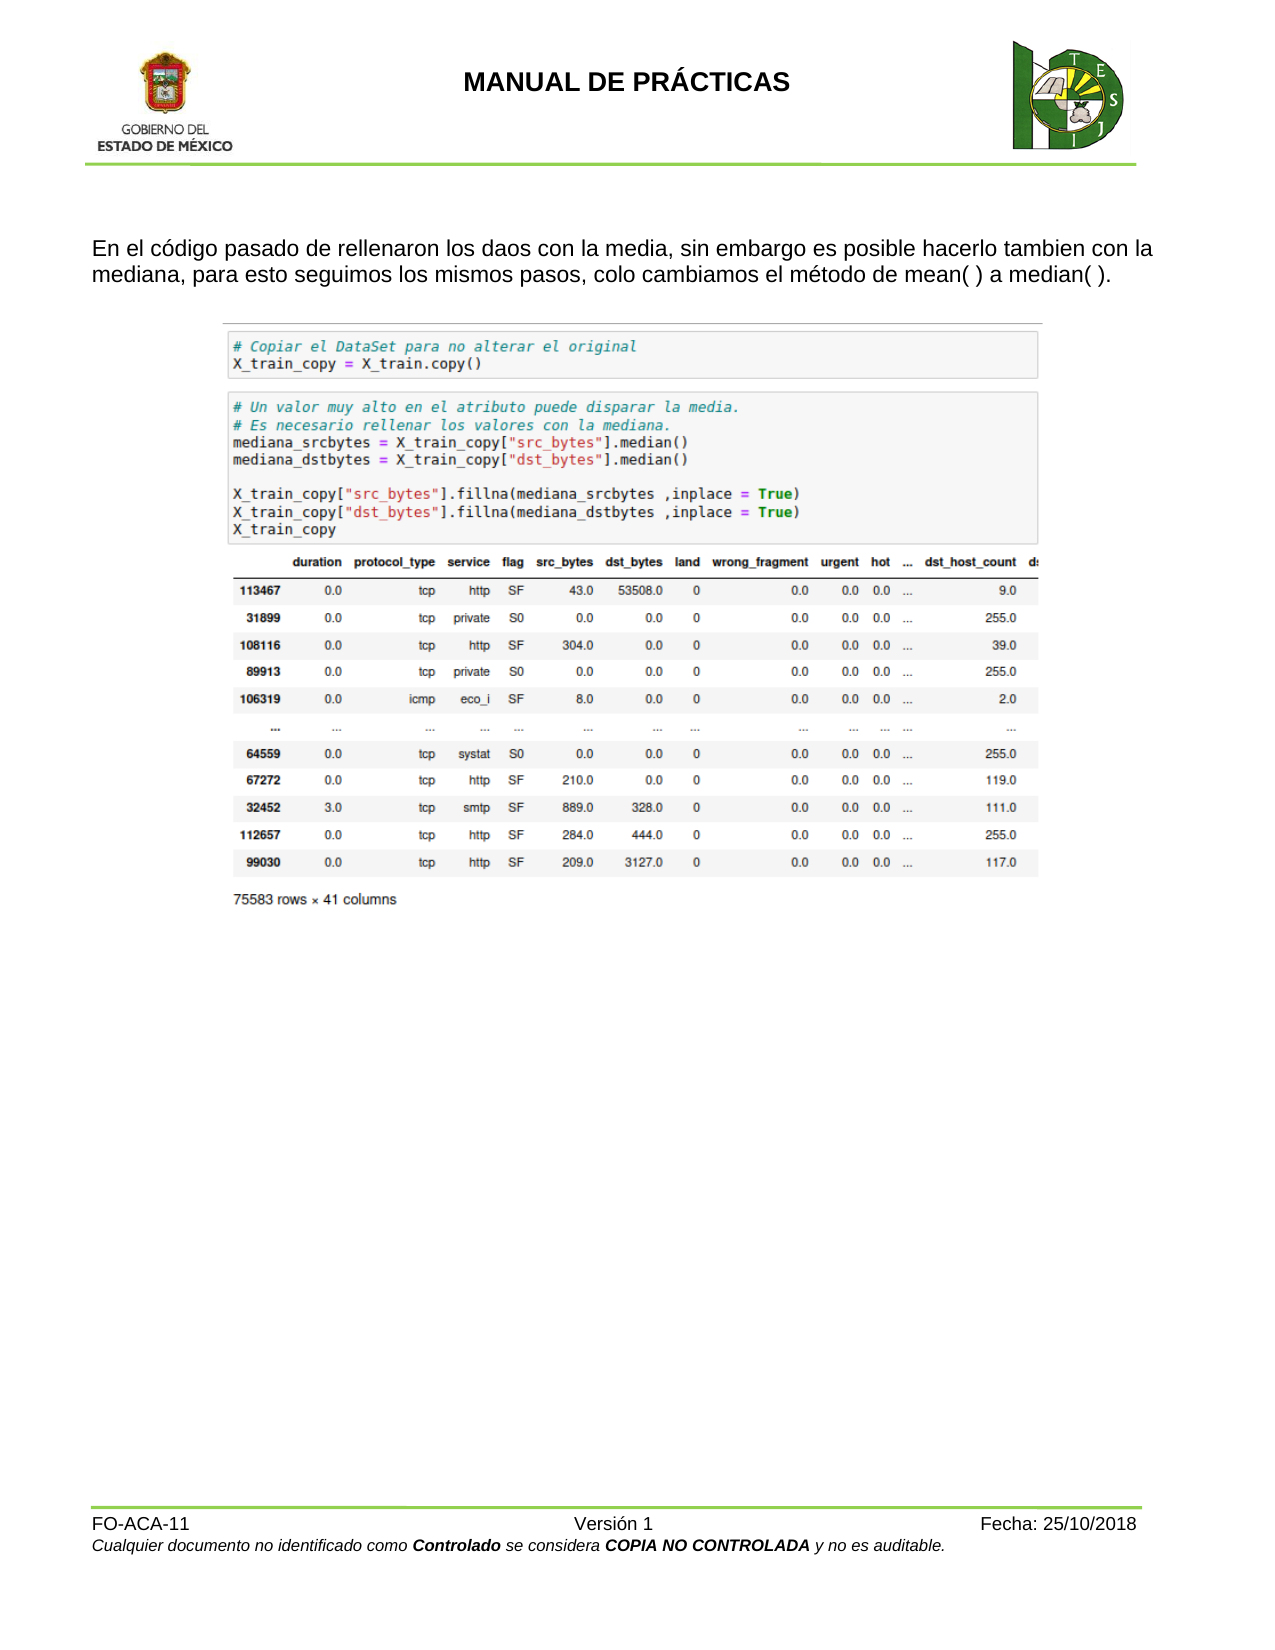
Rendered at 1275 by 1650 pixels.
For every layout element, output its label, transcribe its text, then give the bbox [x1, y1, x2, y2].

picture [222, 323, 1043, 917]
picture [1012, 40, 1130, 156]
text En el código pasado de rellenaron los daos con la media, sin embargo es posible hacerlo tambien con la mediana, para esto seguimos los mismos pasos, colo cambiamos el método de mean( ) a median( ). [92, 235, 1177, 314]
picture [89, 41, 235, 160]
